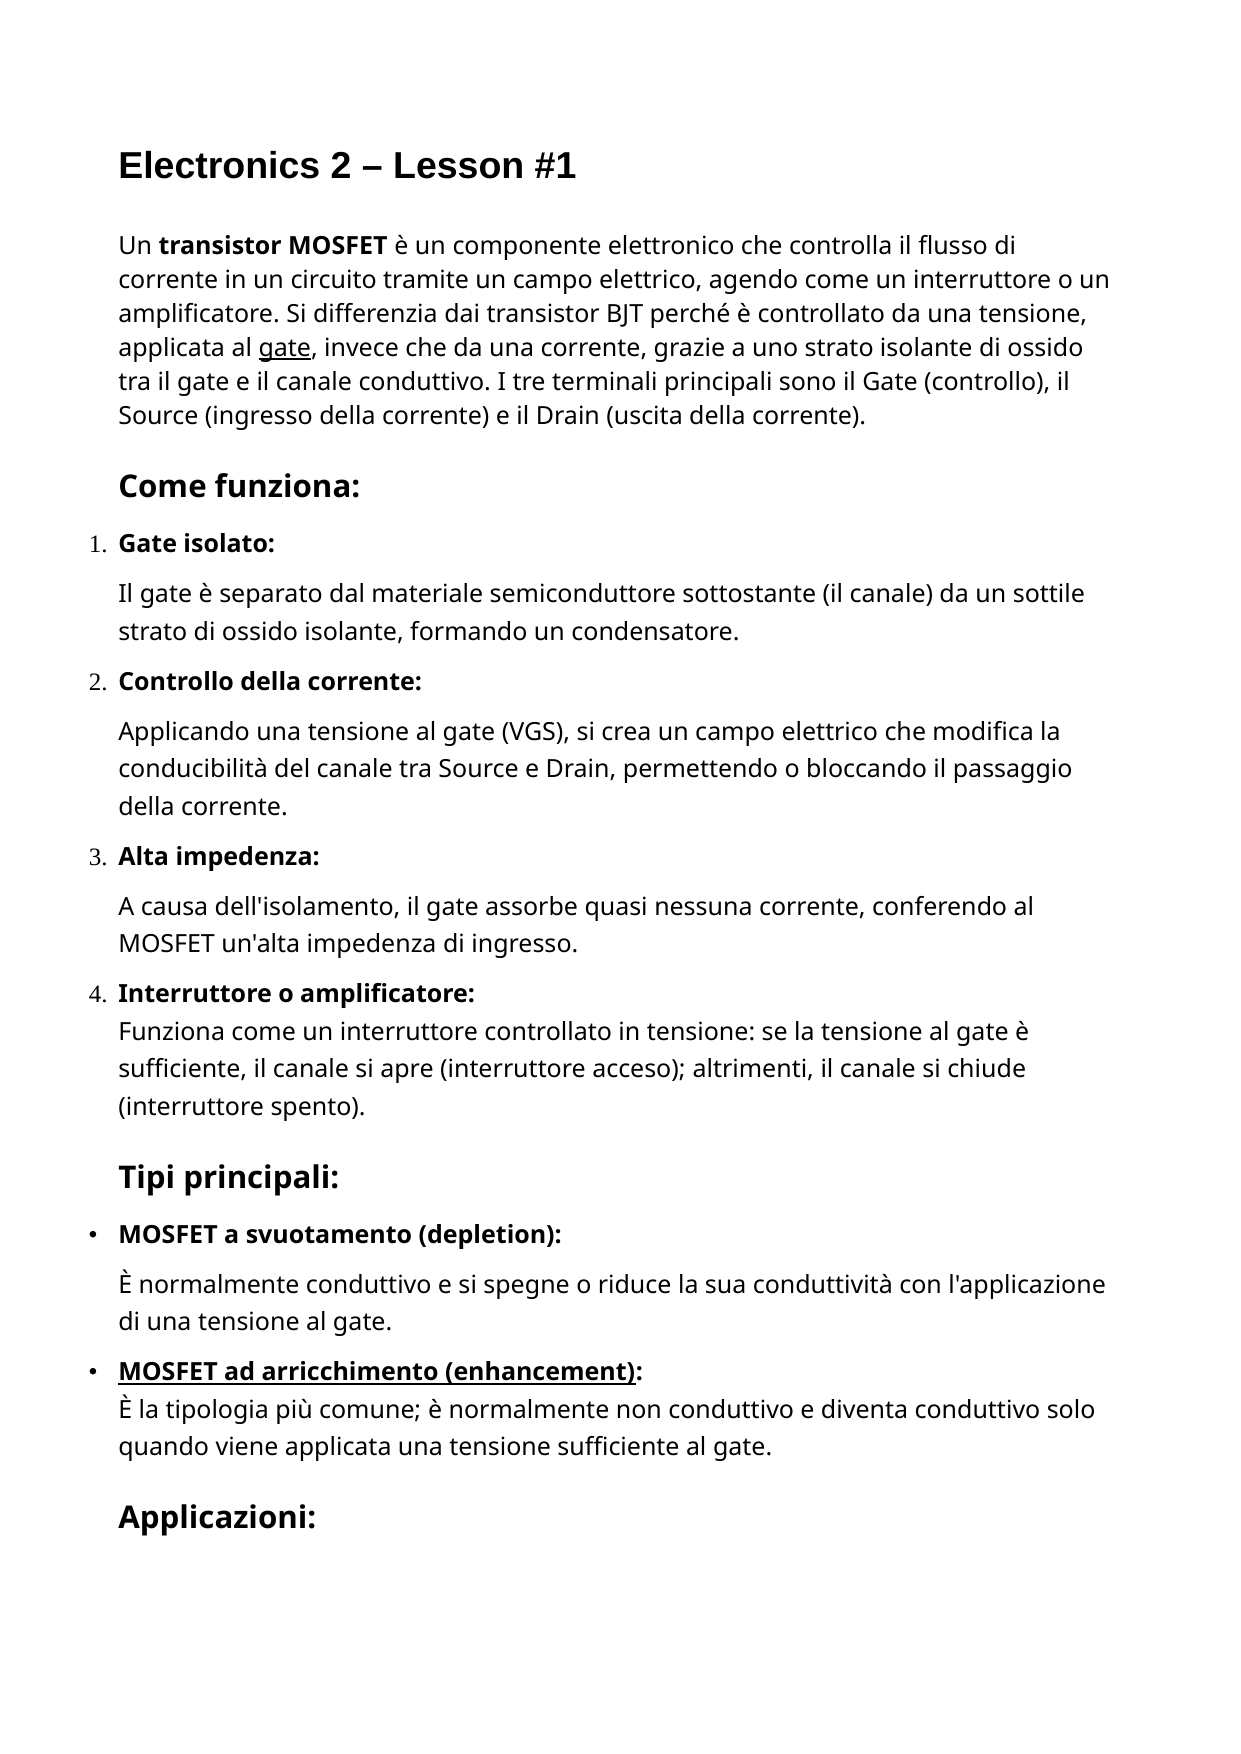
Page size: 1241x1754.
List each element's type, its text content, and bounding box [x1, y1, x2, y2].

text Un transistor MOSFET è un componente elettronico che controlla il flusso di corrente in un circuito tramite un campo elettrico, agendo come un interruttore o un amplificatore. Si differenzia dai transistor BJT perché è controllato da una tensione, applicata al gate, invece che da una corrente, grazie a uno strato isolante di ossido tra il gate e il canale conduttivo. I tre terminali principali sono il Gate (controllo), il Source (ingresso della corrente) e il Drain (uscita della corrente). [118, 227, 1122, 432]
list Applicando una tensione al gate (VGS), si crea un campo elettrico che modifica la conducibilità del canale tra Source e Drain, permettendo o bloccando il passaggio della corrente. [118, 710, 1122, 822]
list È la tipologia più comune; è normalmente non conduttivo e diventa conduttivo solo quando viene applicata una tensione sufficiente al gate. [118, 1388, 1122, 1463]
text Come funziona: [118, 463, 1122, 507]
list Alta impedenza: [118, 835, 1122, 872]
list A causa dell'isolamento, il gate assorbe quasi nessuna corrente, conferendo al MOSFET un'alta impedenza di ingresso. [118, 885, 1122, 960]
list Controllo della corrente: [118, 660, 1122, 697]
list Il gate è separato dal materiale semiconduttore sottostante (il canale) da un sottile strato di ossido isolante, formando un condensatore. [118, 572, 1122, 647]
list Interruttore o amplificatore: [118, 972, 1122, 1010]
list Funziona come un interruttore controllato in tensione: se la tensione al gate è sufficiente, il canale si apre (interruttore acceso); altrimenti, il canale si chiude (interruttore spento). [118, 1010, 1122, 1122]
text Applicazioni: [118, 1494, 1122, 1538]
list MOSFET ad arricchimento (enhancement): [118, 1351, 1122, 1388]
list È normalmente conduttivo e si spegne o riduce la sua conduttività con l'applicazione di una tensione al gate. [118, 1263, 1122, 1338]
list MOSFET a svuotamento (depletion): [118, 1213, 1122, 1251]
text Tipi principali: [118, 1154, 1122, 1197]
list Gate isolato: [118, 522, 1122, 560]
subtitle Electronics 2 – Lesson #1 [118, 143, 1122, 186]
